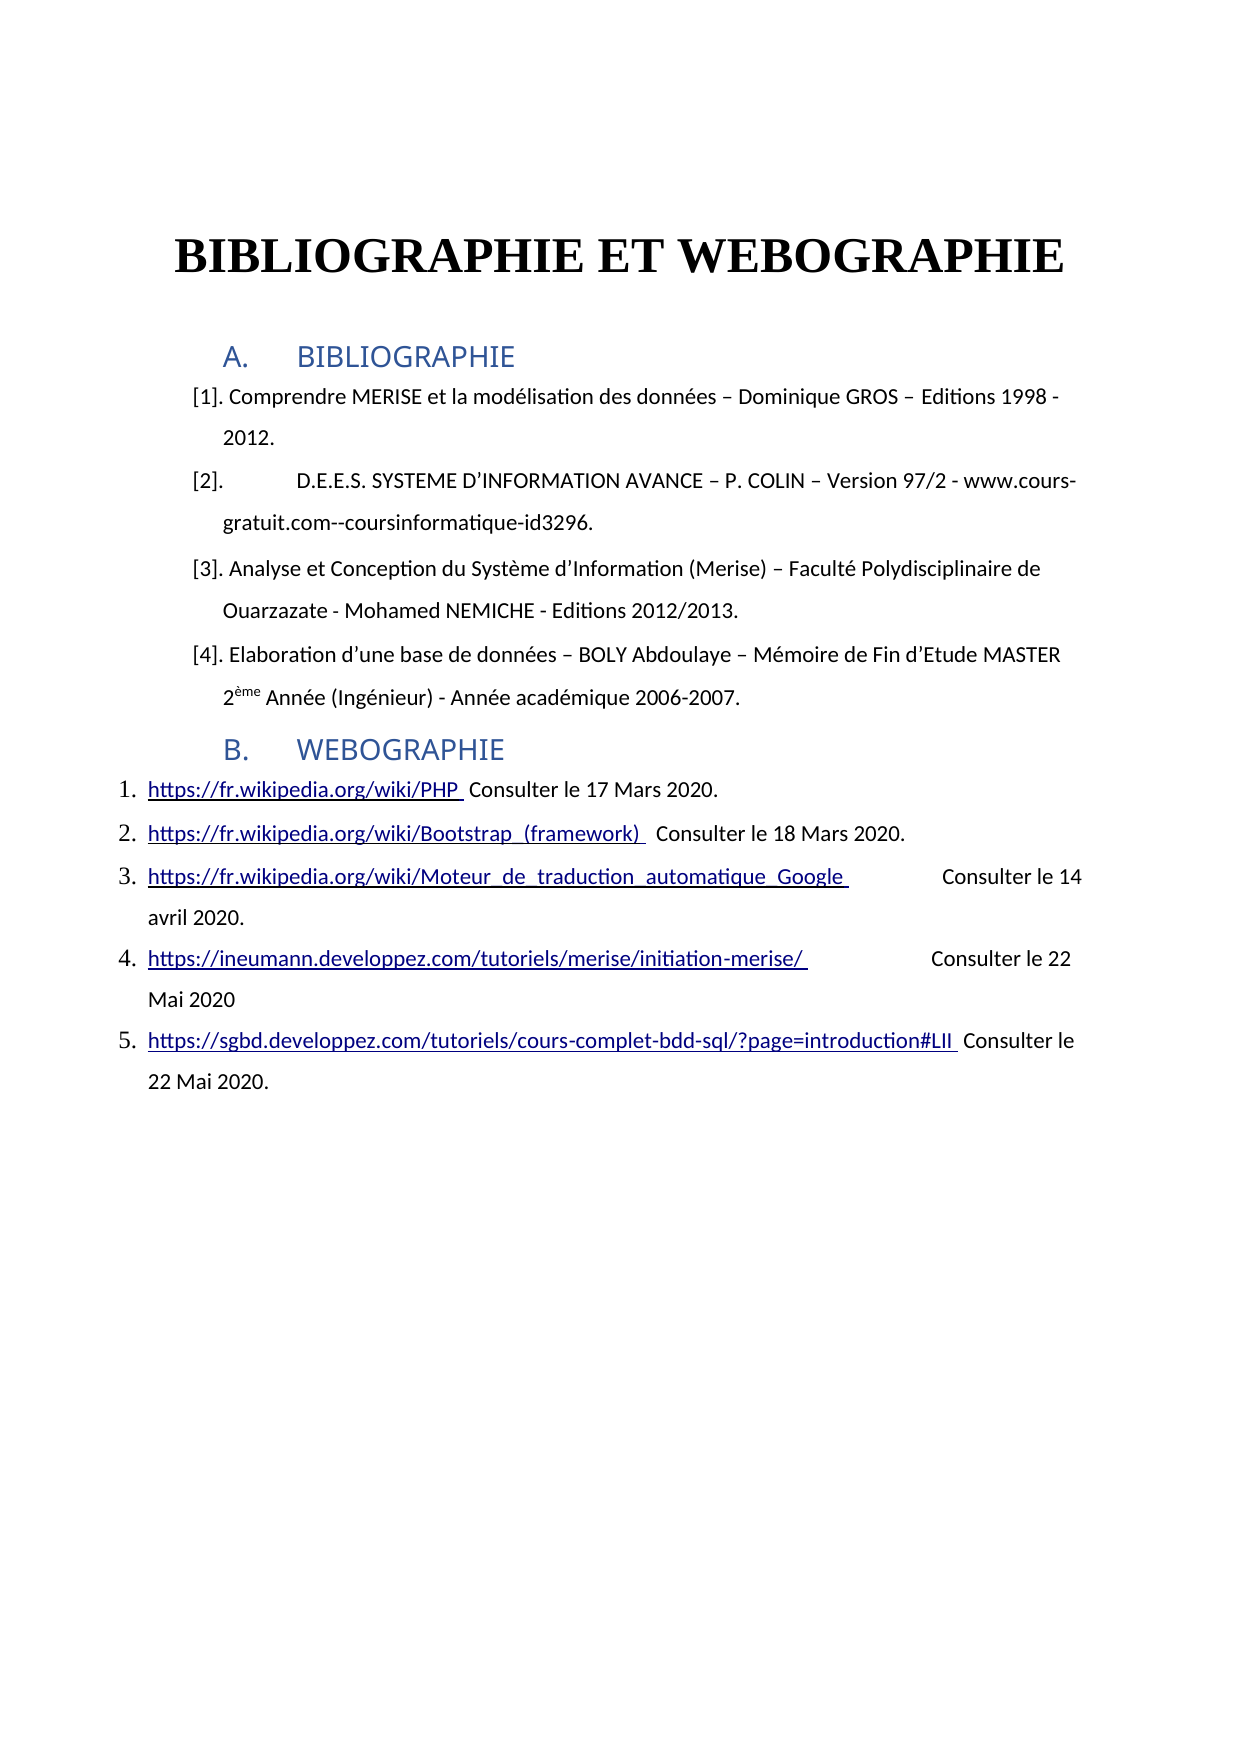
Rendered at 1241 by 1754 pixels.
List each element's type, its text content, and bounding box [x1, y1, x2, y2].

text [1]. Comprendre MERISE et la modélisation des données – Dominique GROS – Editions 1998 - 2012. [192, 382, 1092, 451]
list https://sgbd.developpez.com/tutoriels/cours-complet-bdd-sql/?page=introduction#LII Consulter le 22 Mai 2020. [118, 1026, 1093, 1095]
text [2]. D.E.E.S. SYSTEME D’INFORMATION AVANCE – P. COLIN – Version 97/2 - www.cours-gratuit.com--coursinformatique-id3296. [192, 467, 1092, 537]
list https://fr.wikipedia.org/wiki/PHP Consulter le 17 Mars 2020. [118, 774, 1093, 803]
subtitle BIBLIOGRAPHIE [223, 337, 1093, 376]
list https://fr.wikipedia.org/wiki/Moteur_de_traduction_automatique_Google Consulter le 14 avril 2020. [118, 861, 1093, 931]
text [4]. Elaboration d’une base de données – BOLY Abdoulaye – Mémoire de Fin d’Etude MASTER 2ème Année (Ingénieur) - Année académique 2006-2007. [192, 641, 1092, 711]
text BIBLIOGRAPHIE ET WEBOGRAPHIE [148, 225, 1093, 283]
list https://fr.wikipedia.org/wiki/Bootstrap_(framework) Consulter le 18 Mars 2020. [118, 818, 1093, 847]
list https://ineumann.developpez.com/tutoriels/merise/initiation-merise/ Consulter le 22 Mai 2020 [118, 943, 1093, 1013]
text [3]. Analyse et Conception du Système d’Information (Merise) – Faculté Polydisciplinaire de Ouarzazate - Mohamed NEMICHE - Editions 2012/2013. [192, 554, 1092, 624]
subtitle WEBOGRAPHIE [223, 729, 1093, 768]
